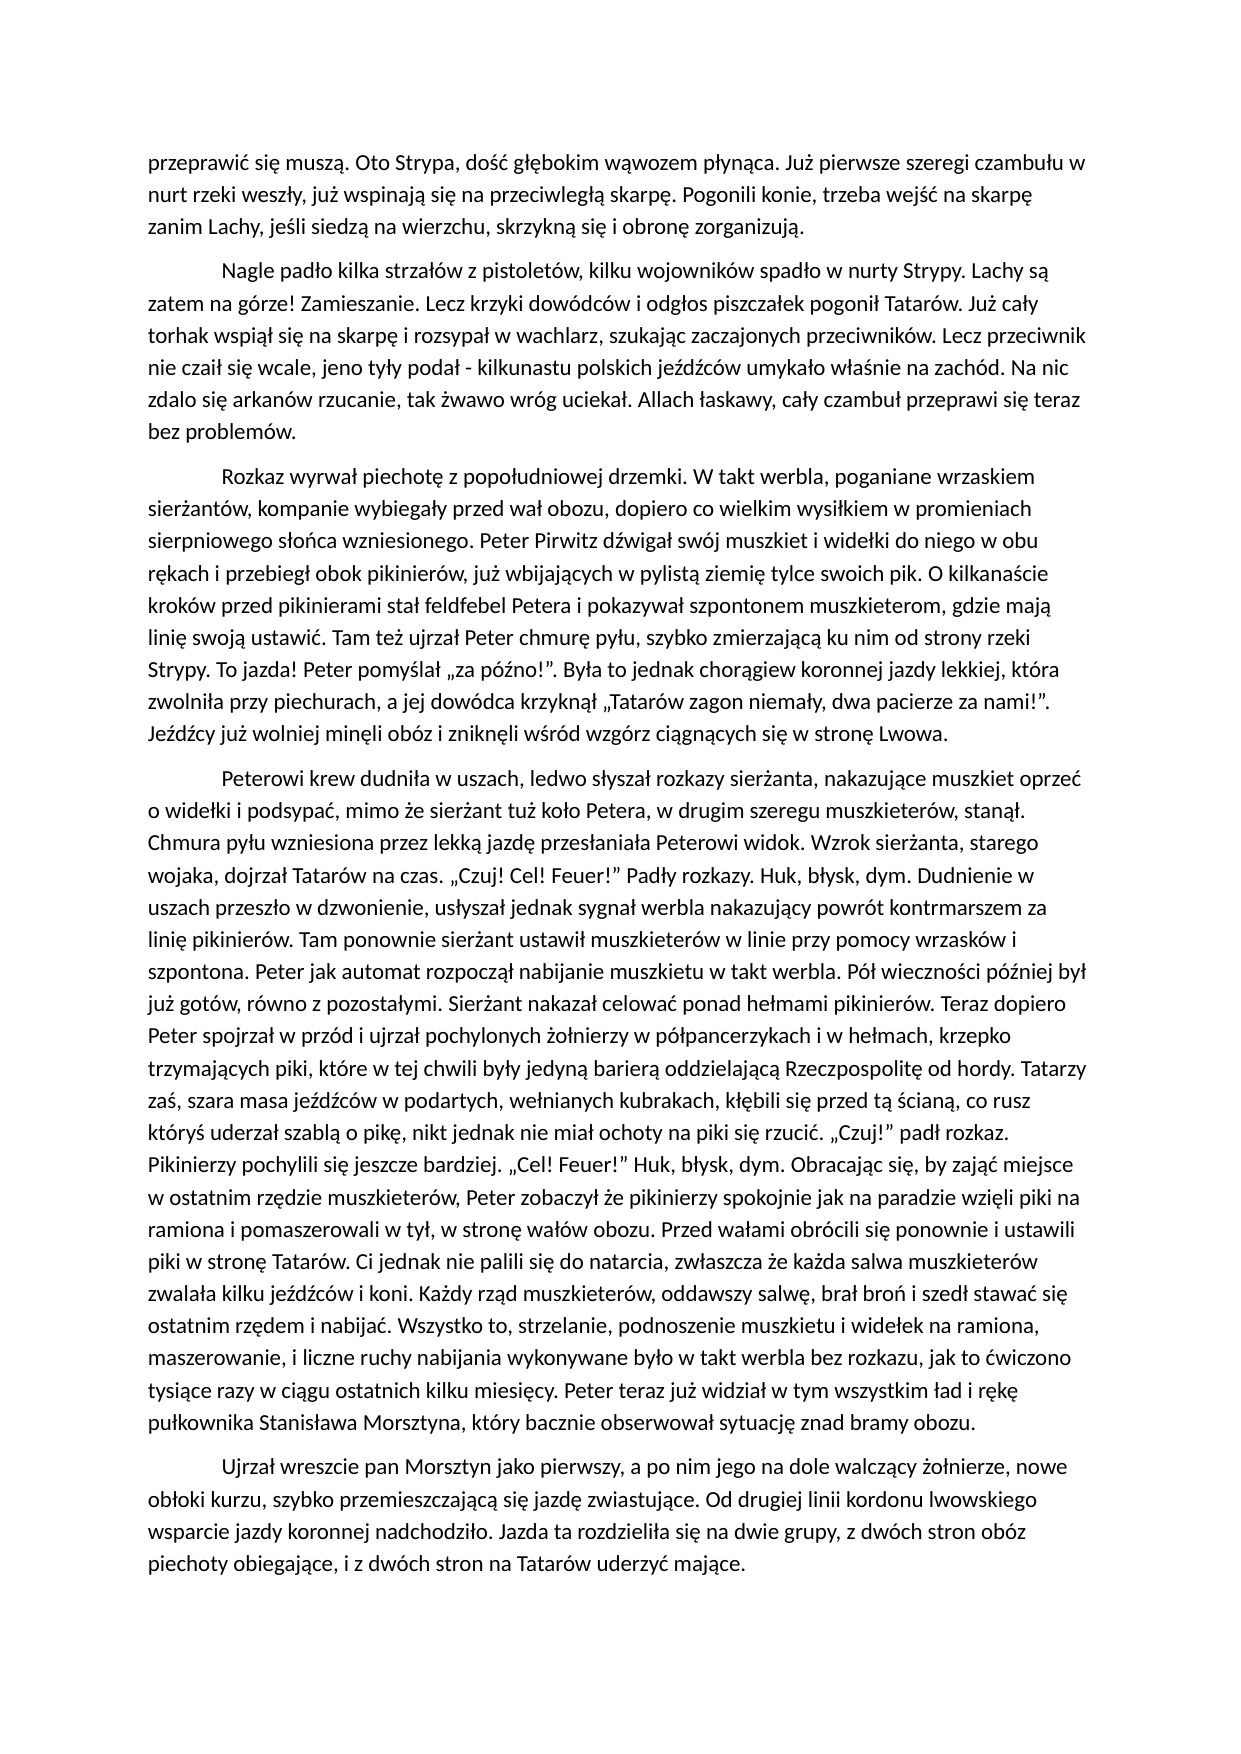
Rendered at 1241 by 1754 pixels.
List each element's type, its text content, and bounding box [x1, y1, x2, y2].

text Peterowi krew dudniła w uszach, ledwo słyszał rozkazy sierżanta, nakazujące muszkiet oprzeć o widełki i podsypać, mimo że sierżant tuż koło Petera, w drugim szeregu muszkieterów, stanął. Chmura pyłu wzniesiona przez lekką jazdę przesłaniała Peterowi widok. Wzrok sierżanta, starego wojaka, dojrzał Tatarów na czas. „Czuj! Cel! Feuer!” Padły rozkazy. Huk, błysk, dym. Dudnienie w uszach przeszło w dzwonienie, usłyszał jednak sygnał werbla nakazujący powrót kontrmarszem za linię pikinierów. Tam ponownie sierżant ustawił muszkieterów w linie przy pomocy wrzasków i szpontona. Peter jak automat rozpoczął nabijanie muszkietu w takt werbla. Pół wieczności później był już gotów, równo z pozostałymi. Sierżant nakazał celować ponad hełmami pikinierów. Teraz dopiero Peter spojrzał w przód i ujrzał pochylonych żołnierzy w półpancerzykach i w hełmach, krzepko trzymających piki, które w tej chwili były jedyną barierą oddzielającą Rzeczpospolitę od hordy. Tatarzy zaś, szara masa jeźdźców w podartych, wełnianych kubrakach, kłębili się przed tą ścianą, co rusz któryś uderzał szablą o pikę, nikt jednak nie miał ochoty na piki się rzucić. „Czuj!” padł rozkaz. Pikinierzy pochylili się jeszcze bardziej. „Cel! Feuer!” Huk, błysk, dym. Obracając się, by zająć miejsce w ostatnim rzędzie muszkieterów, Peter zobaczył że pikinierzy spokojnie jak na paradzie wzięli piki na ramiona i pomaszerowali w tył, w stronę wałów obozu. Przed wałami obrócili się ponownie i ustawili piki w stronę Tatarów. Ci jednak nie palili się do natarcia, zwłaszcza że każda salwa muszkieterów zwalała kilku jeźdźców i koni. Każdy rząd muszkieterów, oddawszy salwę, brał broń i szedł stawać się ostatnim rzędem i nabijać. Wszystko to, strzelanie, podnoszenie muszkietu i widełek na ramiona, maszerowanie, i liczne ruchy nabijania wykonywane było w takt werbla bez rozkazu, jak to ćwiczono tysiące razy w ciągu ostatnich kilku miesięcy. Peter teraz już widział w tym wszystkim ład i rękę pułkownika Stanisława Morsztyna, który bacznie obserwował sytuację znad bramy obozu. [148, 764, 1093, 1436]
text Rozkaz wyrwał piechotę z popołudniowej drzemki. W takt werbla, poganiane wrzaskiem sierżantów, kompanie wybiegały przed wał obozu, dopiero co wielkim wysiłkiem w promieniach sierpniowego słońca wzniesionego. Peter Pirwitz dźwigał swój muszkiet i widełki do niego w obu rękach i przebiegł obok pikinierów, już wbijających w pylistą ziemię tylce swoich pik. O kilkanaście kroków przed pikinierami stał feldfebel Petera i pokazywał szpontonem muszkieterom, gdzie mają linię swoją ustawić. Tam też ujrzał Peter chmurę pyłu, szybko zmierzającą ku nim od strony rzeki Strypy. To jazda! Peter pomyślał „za późno!”. Była to jednak chorągiew koronnej jazdy lekkiej, która zwolniła przy piechurach, a jej dowódca krzyknął „Tatarów zagon niemały, dwa pacierze za nami!”. Jeźdźcy już wolniej minęli obóz i zniknęli wśród wzgórz ciągnących się w stronę Lwowa. [148, 462, 1093, 748]
text Nagle padło kilka strzałów z pistoletów, kilku wojowników spadło w nurty Strypy. Lachy są zatem na górze! Zamieszanie. Lecz krzyki dowódców i odgłos piszczałek pogonił Tatarów. Już cały torhak wspiął się na skarpę i rozsypał w wachlarz, szukając zaczajonych przeciwników. Lecz przeciwnik nie czaił się wcale, jeno tyły podał - kilkunastu polskich jeźdźców umykało właśnie na zachód. Na nic zdalo się arkanów rzucanie, tak żwawo wróg uciekał. Allach łaskawy, cały czambuł przeprawi się teraz bez problemów. [148, 257, 1093, 446]
text Ujrzał wreszcie pan Morsztyn jako pierwszy, a po nim jego na dole walczący żołnierze, nowe obłoki kurzu, szybko przemieszczającą się jazdę zwiastujące. Od drugiej linii kordonu lwowskiego wsparcie jazdy koronnej nadchodziło. Jazda ta rozdzieliła się na dwie grupy, z dwóch stron obóz piechoty obiegające, i z dwóch stron na Tatarów uderzyć mające. [148, 1452, 1093, 1577]
text przeprawić się muszą. Oto Strypa, dość głębokim wąwozem płynąca. Już pierwsze szeregi czambułu w nurt rzeki weszły, już wspinają się na przeciwległą skarpę. Pogonili konie, trzeba wejść na skarpę zanim Lachy, jeśli siedzą na wierzchu, skrzykną się i obronę zorganizują. [148, 148, 1093, 240]
